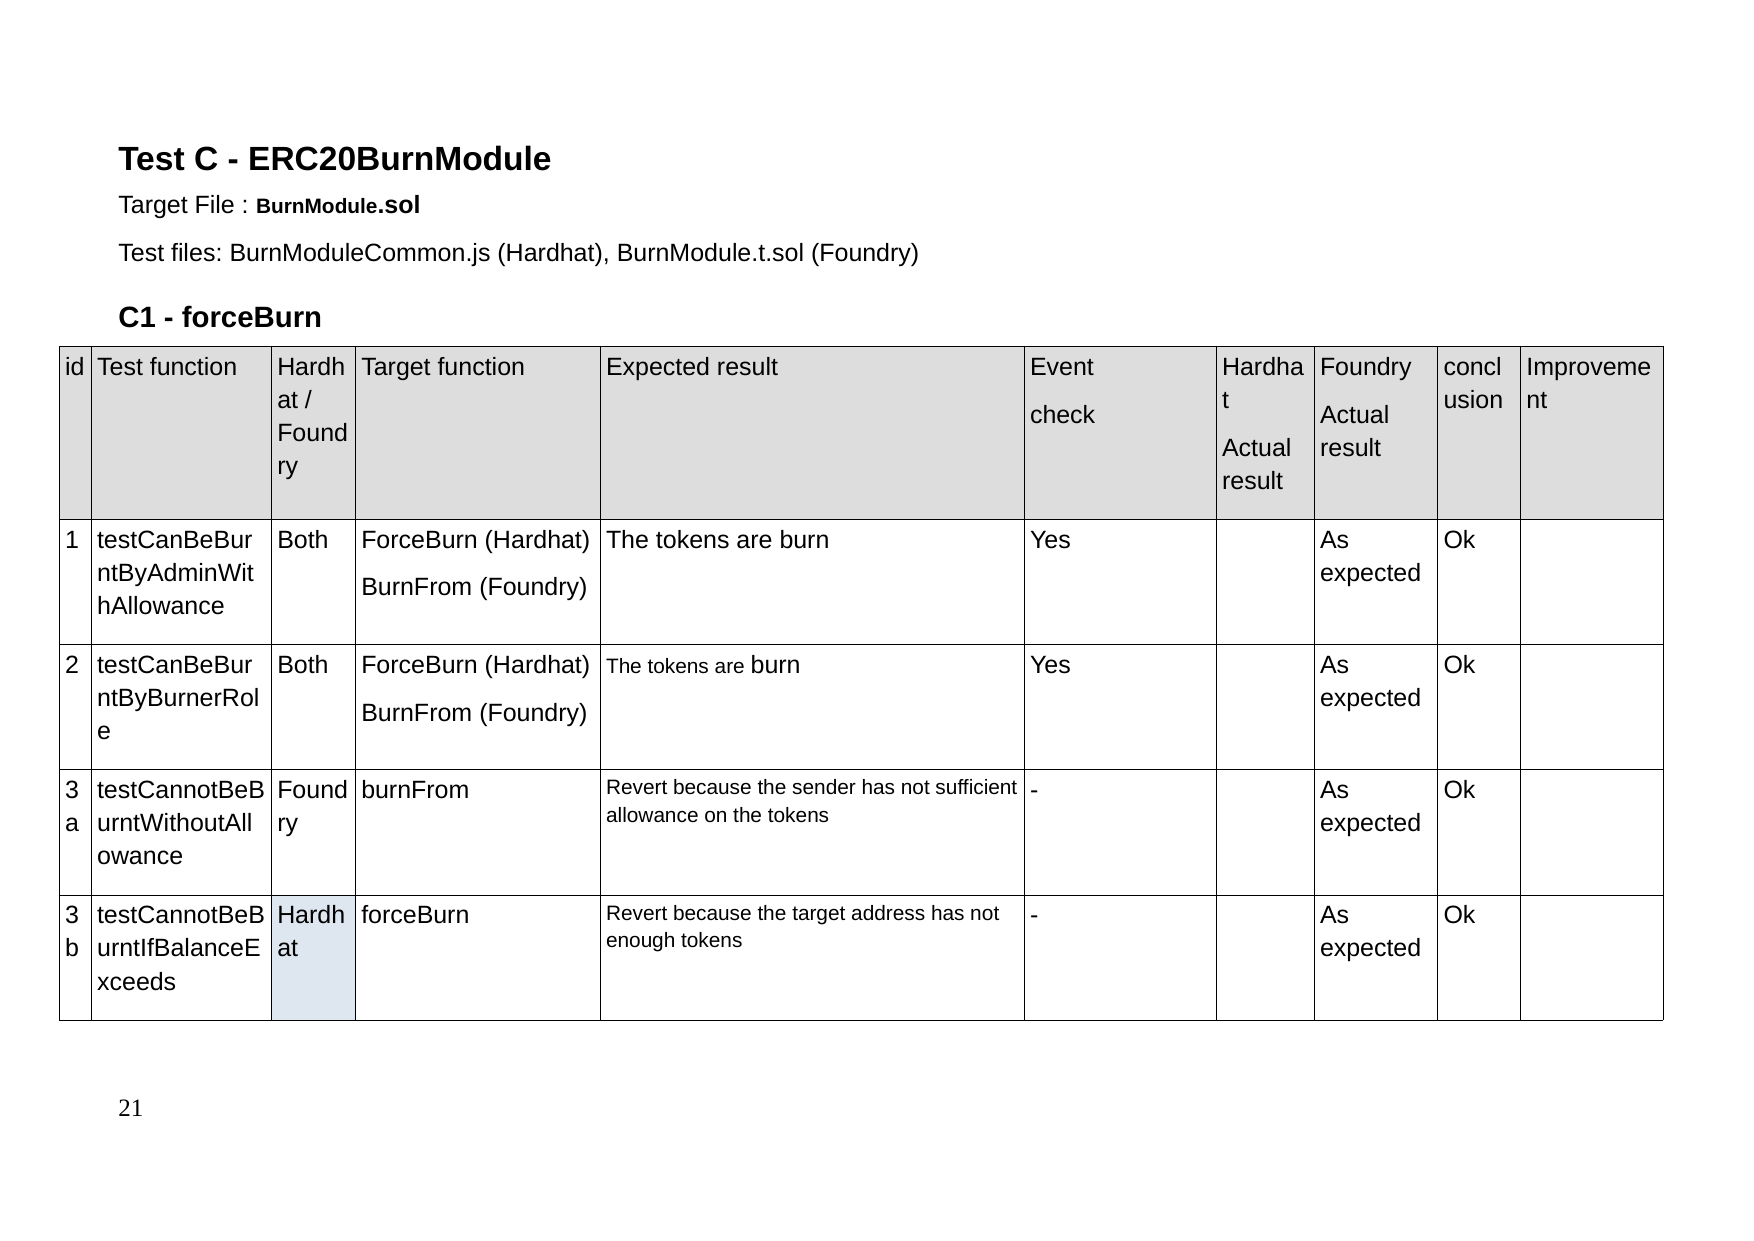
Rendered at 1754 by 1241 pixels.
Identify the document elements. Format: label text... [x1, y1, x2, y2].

table_cell testCannotBeBurntIfBalanceExceeds [92, 896, 271, 1020]
table_cell [1217, 896, 1314, 1020]
table_cell [1217, 770, 1314, 894]
table_cell forceBurn [356, 896, 600, 1020]
table_cell The tokens are burn [601, 645, 1024, 769]
table_cell testCannotBeBurntWithoutAllowance [92, 770, 271, 894]
table_cell [1521, 520, 1663, 644]
table_cell testCanBeBurntByAdminWithAllowance [92, 520, 271, 644]
table_cell - [1025, 770, 1216, 894]
table_cell Ok [1438, 896, 1520, 1020]
text Target File : BurnModule.sol [118, 190, 1636, 219]
table_header id [60, 347, 91, 519]
table_header Hardhat / Foundry [272, 347, 355, 519]
table_cell Ok [1438, 645, 1520, 769]
table_cell 1 [60, 520, 91, 644]
table_cell burnFrom [356, 770, 600, 894]
table_cell Yes [1025, 520, 1216, 644]
table_cell Revert because the sender has not sufficient allowance on the tokens [601, 770, 1024, 894]
table_cell As expected [1315, 896, 1437, 1020]
table_header Event check [1025, 347, 1216, 519]
table_cell ForceBurn (Hardhat) BurnFrom (Foundry) [356, 645, 600, 769]
table_cell [1521, 896, 1663, 1020]
table_cell Revert because the target address has not enough tokens [601, 896, 1024, 1020]
table_cell ForceBurn (Hardhat) BurnFrom (Foundry) [356, 520, 600, 644]
table_header Target function [356, 347, 600, 519]
table_cell Ok [1438, 520, 1520, 644]
table_cell [1521, 645, 1663, 769]
table_cell As expected [1315, 645, 1437, 769]
table_header Expected result [601, 347, 1024, 519]
table_header Foundry Actual result [1315, 347, 1437, 519]
table_header Improvement [1521, 347, 1663, 519]
table_cell As expected [1315, 770, 1437, 894]
table_cell 3b [60, 896, 91, 1020]
subtitle C1 - forceBurn [118, 300, 1636, 334]
table_header Test function [92, 347, 271, 519]
text Test files: BurnModuleCommon.js (Hardhat), BurnModule.t.sol (Foundry) [118, 238, 1636, 266]
table_cell [1217, 520, 1314, 644]
table_cell Yes [1025, 645, 1216, 769]
table_cell testCanBeBurntByBurnerRole [92, 645, 271, 769]
table_cell Foundry [272, 770, 355, 894]
table_cell Ok [1438, 770, 1520, 894]
table_cell [1217, 645, 1314, 769]
table_cell As expected [1315, 520, 1437, 644]
table_cell 3a [60, 770, 91, 894]
table_cell 2 [60, 645, 91, 769]
table_cell Hardhat [272, 896, 355, 1020]
table_header conclusion [1438, 347, 1520, 519]
table_cell - [1025, 896, 1216, 1020]
table_cell Both [272, 645, 355, 769]
table_cell The tokens are burn [601, 520, 1024, 644]
table_header Hardhat Actual result [1217, 347, 1314, 519]
subtitle Test C - ERC20BurnModule [118, 139, 1636, 178]
table_cell [1521, 770, 1663, 894]
table_cell Both [272, 520, 355, 644]
